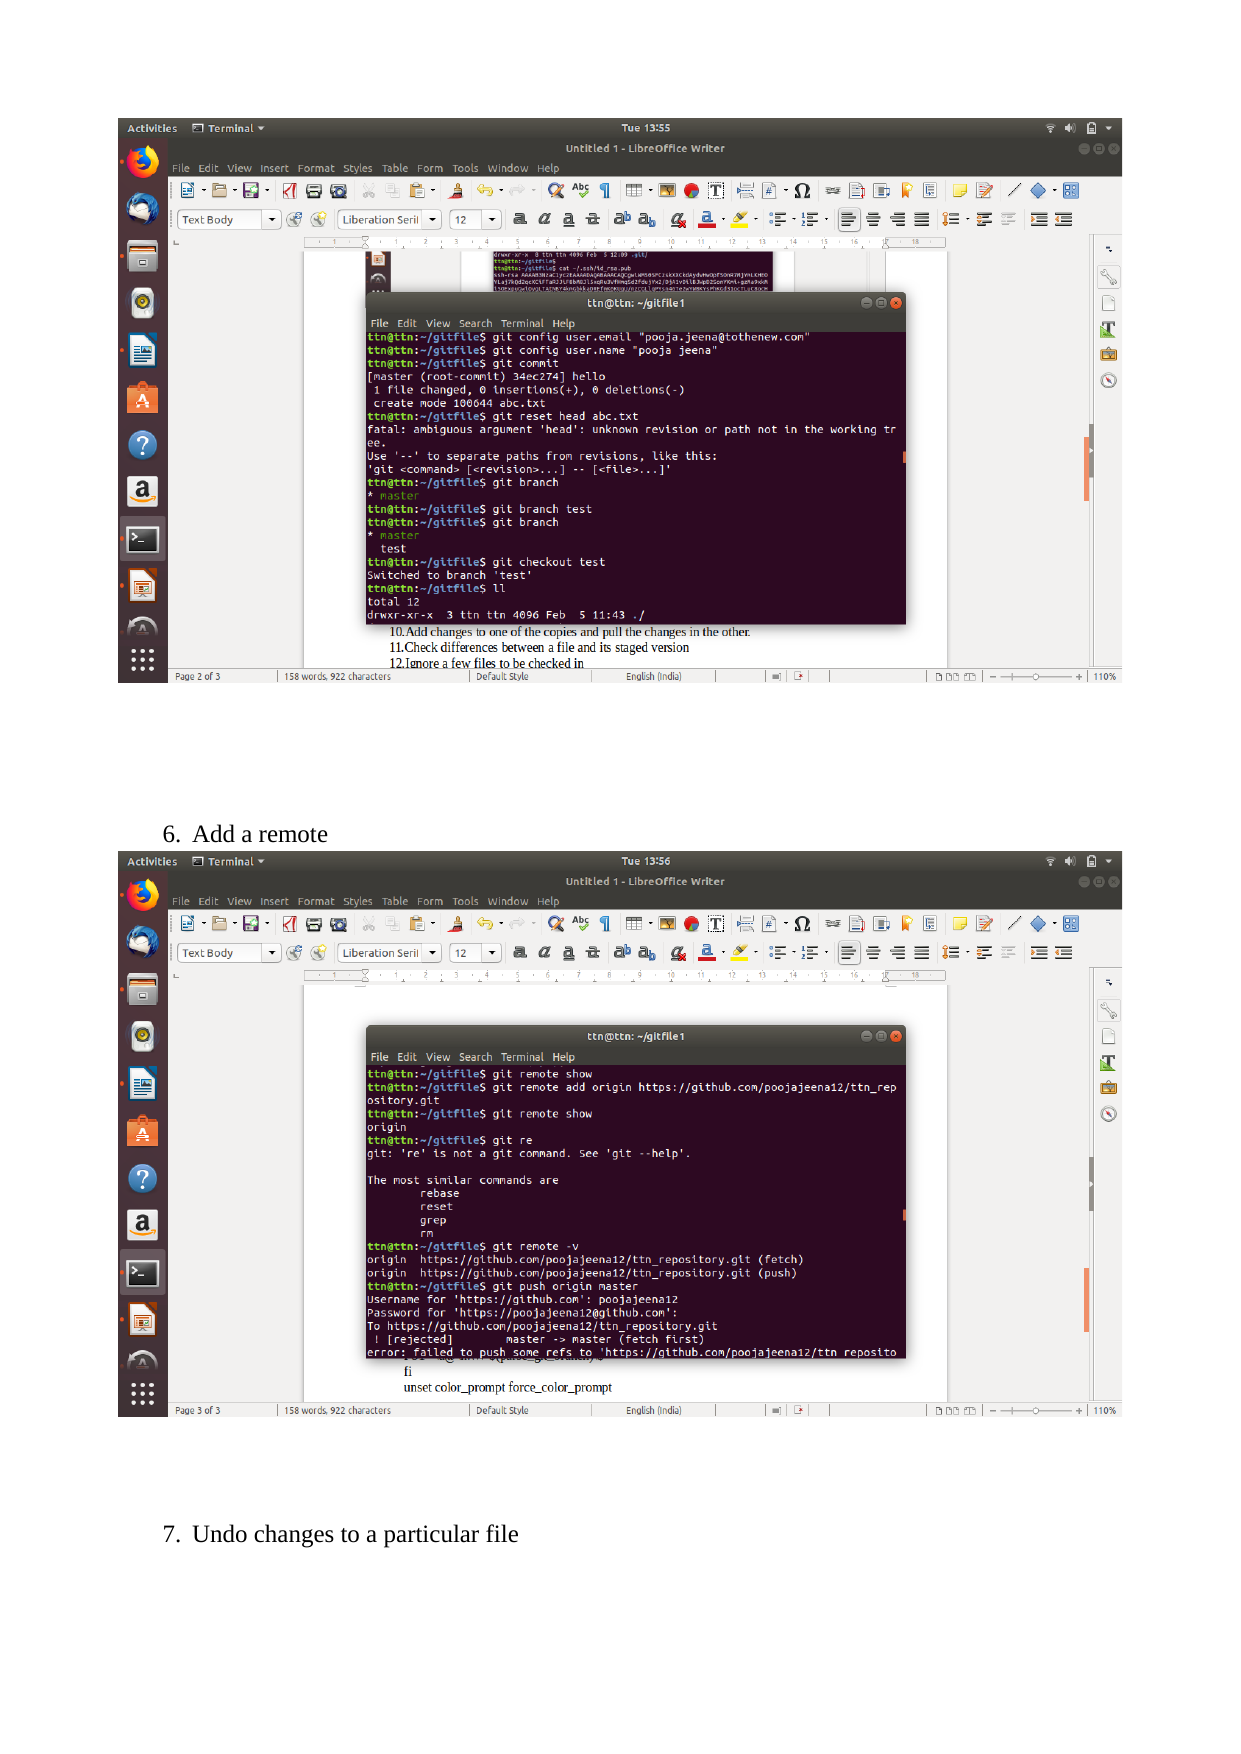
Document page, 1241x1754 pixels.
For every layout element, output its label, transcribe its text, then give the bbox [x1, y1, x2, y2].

picture [118, 118, 1123, 683]
list Add a remote [162, 819, 1122, 848]
picture [118, 851, 1123, 1417]
list Undo changes to a particular file [162, 1519, 1122, 1548]
